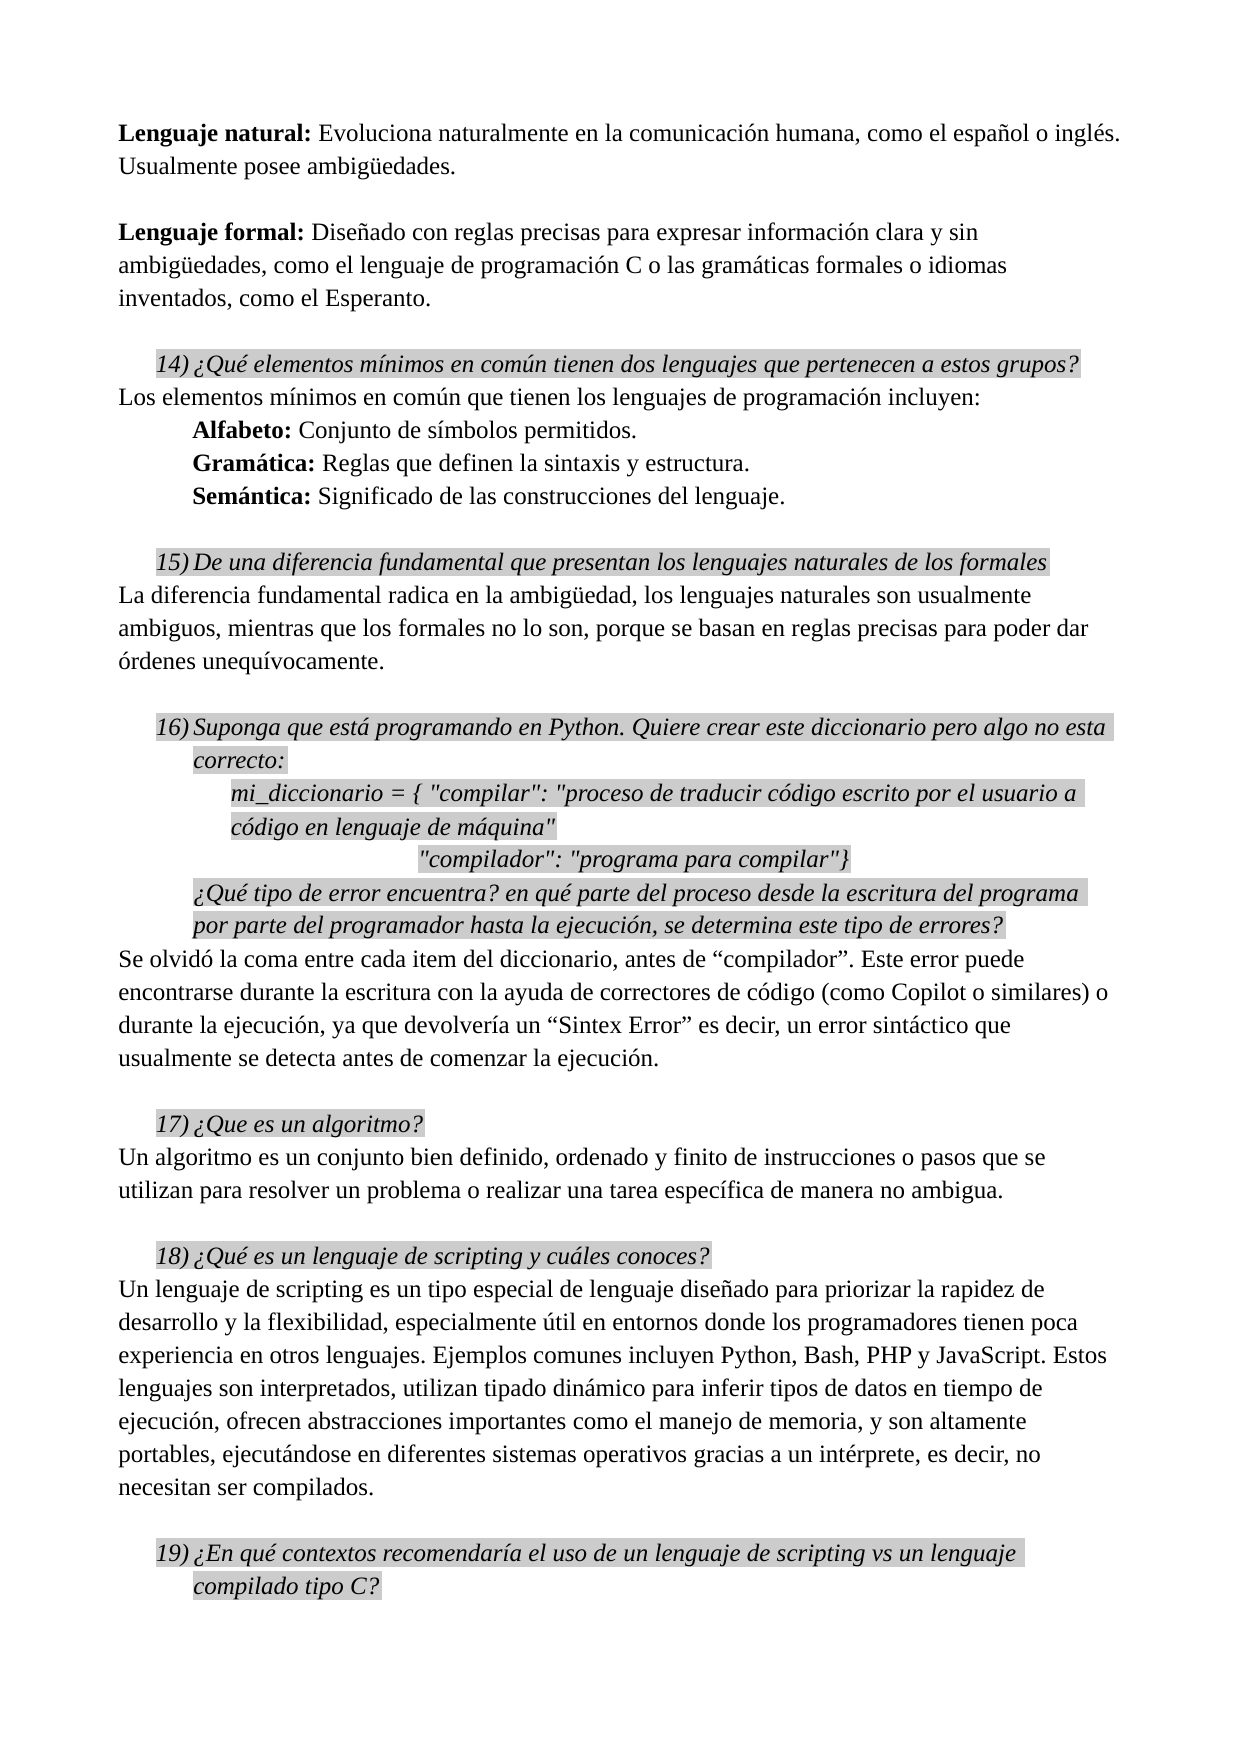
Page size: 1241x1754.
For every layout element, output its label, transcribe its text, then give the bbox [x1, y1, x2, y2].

list De una diferencia fundamental que presentan los lenguajes naturales de los formales [156, 547, 1122, 576]
list ¿En qué contextos recomendaría el uso de un lenguaje de scripting vs un lenguaje compilado tipo C? [156, 1538, 1122, 1600]
list ¿Qué elementos mínimos en común tienen dos lenguajes que pertenecen a estos grupos? [193, 349, 1122, 378]
list Suponga que está programando en Python. Quiere crear este diccionario pero algo no esta correcto: [156, 712, 1122, 774]
text La diferencia fundamental radica en la ambigüedad, los lenguajes naturales son usualmente ambiguos, mientras que los formales no lo son, porque se basan en reglas precisas para poder dar órdenes unequívocamente. [118, 580, 1122, 675]
list ¿Que es un algoritmo? [193, 1109, 1122, 1137]
text Lenguaje formal: Diseñado con reglas precisas para expresar información clara y sin ambigüedades, como el lenguaje de programación C o las gramáticas formales o idiomas inventados, como el Esperanto. [118, 217, 1122, 312]
text Un algoritmo es un conjunto bien definido, ordenado y finito de instrucciones o pasos que se utilizan para resolver un problema o realizar una tarea específica de manera no ambigua. [118, 1142, 1122, 1203]
text Los elementos mínimos en común que tienen los lenguajes de programación incluyen: [118, 382, 1122, 411]
list "compilador": "programa para compilar"} [381, 844, 1122, 873]
text Un lenguaje de scripting es un tipo especial de lenguaje diseñado para priorizar la rapidez de desarrollo y la flexibilidad, especialmente útil en entornos donde los programadores tienen poca experiencia en otros lenguajes. Ejemplos comunes incluyen Python, Bash, PHP y JavaScript. Estos lenguajes son interpretados, utilizan tipado dinámico para inferir tipos de datos en tiempo de ejecución, ofrecen abstracciones importantes como el manejo de memoria, y son altamente portables, ejecutándose en diferentes sistemas operativos gracias a un intérprete, es decir, no necesitan ser compilados. [118, 1274, 1122, 1501]
text Gramática: Reglas que definen la sintaxis y estructura. [118, 448, 1122, 477]
list ¿Qué es un lenguaje de scripting y cuáles conoces? [193, 1241, 1122, 1269]
text Semántica: Significado de las construcciones del lenguaje. [118, 481, 1122, 510]
text Alfabeto: Conjunto de símbolos permitidos. [118, 415, 1122, 444]
list ¿Qué tipo de error encuentra? en qué parte del proceso desde la escritura del programa por parte del programador hasta la ejecución, se determina este tipo de errores? [156, 878, 1122, 939]
list mi_diccionario = { "compilar": "proceso de traducir código escrito por el usuario a código en lenguaje de máquina" [193, 778, 1122, 840]
text Lenguaje natural: Evoluciona naturalmente en la comunicación humana, como el español o inglés. Usualmente posee ambigüedades. [118, 118, 1122, 180]
text Se olvidó la coma entre cada item del diccionario, antes de “compilador”. Este error puede encontrarse durante la escritura con la ayuda de correctores de código (como Copilot o similares) o durante la ejecución, ya que devolvería un “Sintex Error” es decir, un error sintáctico que usualmente se detecta antes de comenzar la ejecución. [118, 944, 1122, 1071]
